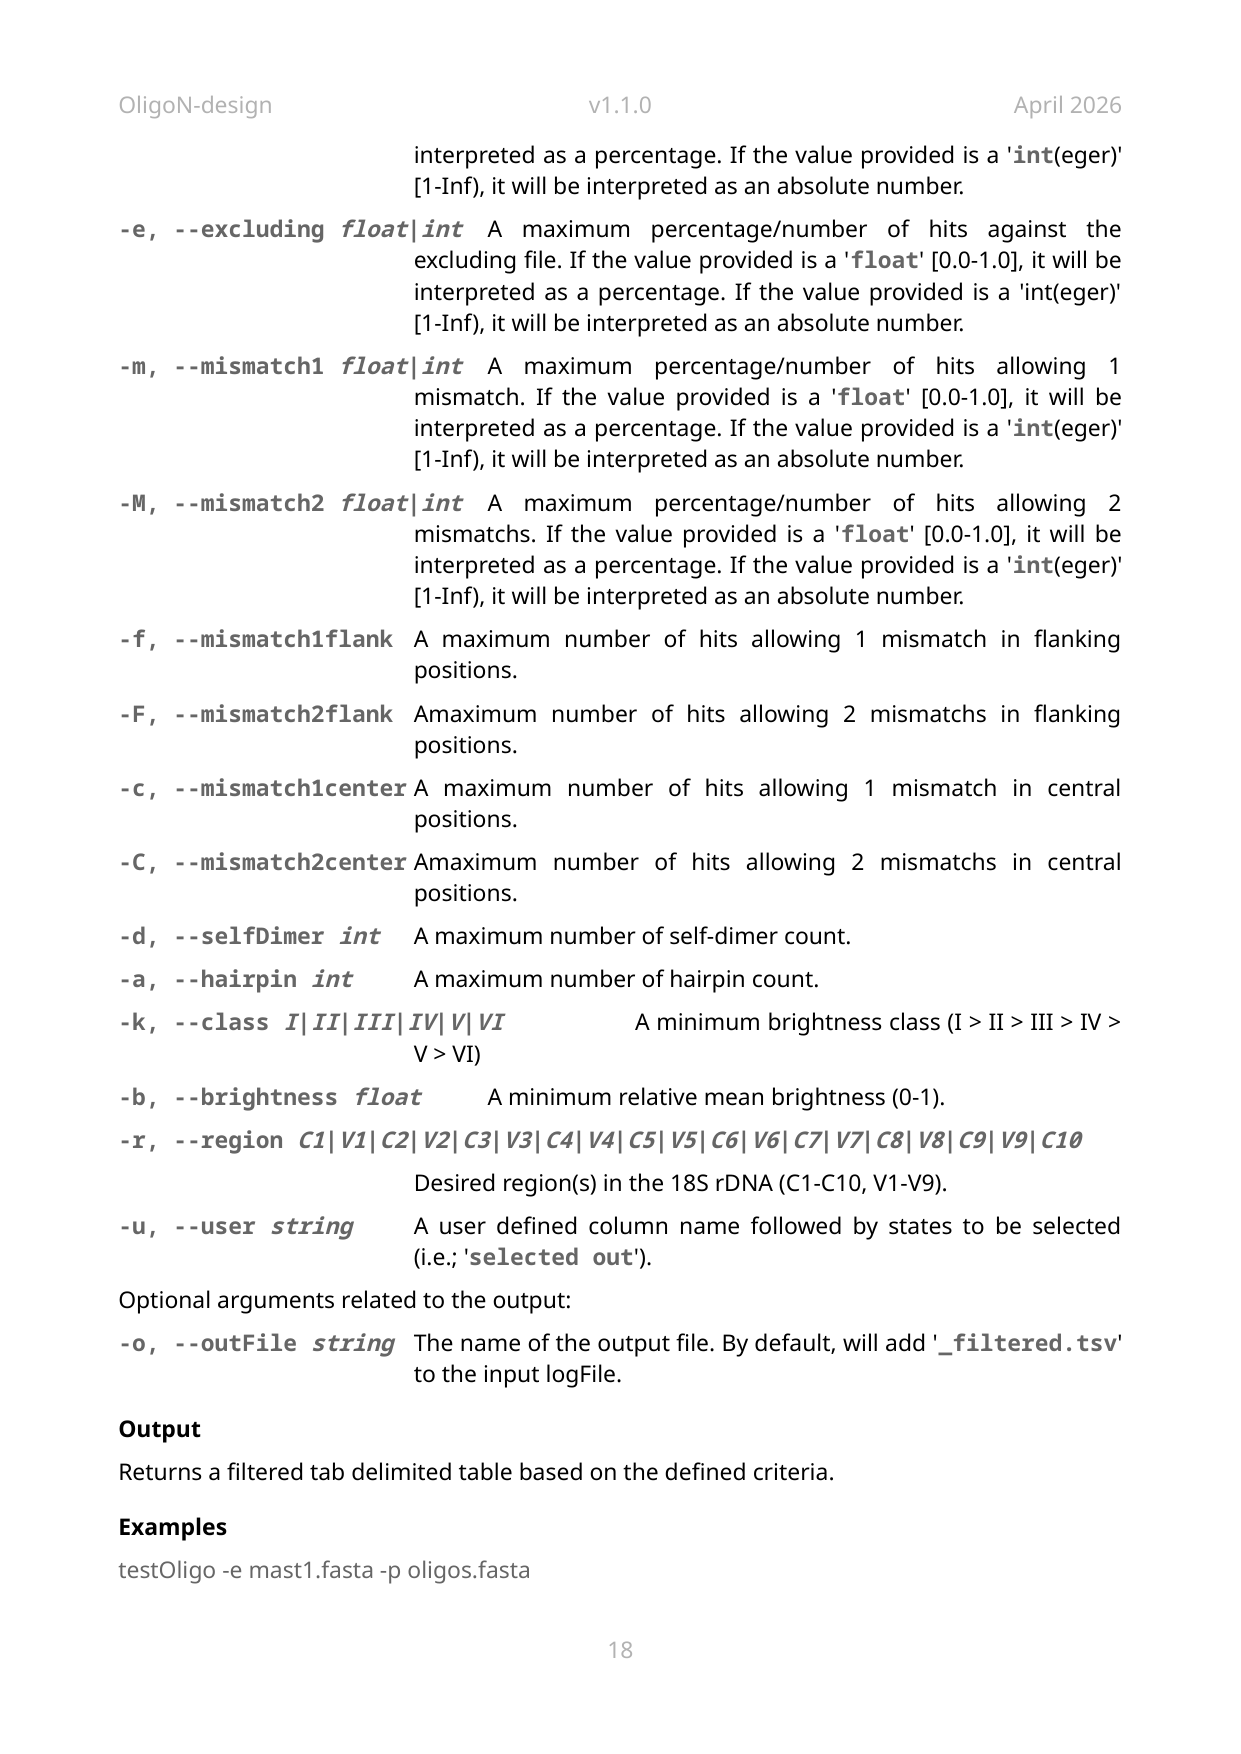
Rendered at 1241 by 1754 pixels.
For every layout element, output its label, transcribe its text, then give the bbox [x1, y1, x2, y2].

text -F, --mismatch2flank Amaximum number of hits allowing 2 mismatchs in flanking positions. [118, 697, 1122, 760]
text -d, --selfDimer int A maximum number of self-dimer count. [118, 920, 1122, 952]
text -M, --mismatch2 float|int A maximum percentage/number of hits allowing 2 mismatchs. If the value provided is a 'float' [0.0-1.0], it will be interpreted as a percentage. If the value provided is a 'int(eger)' [1-Inf), it will be interpreted as an absolute number. [118, 486, 1122, 611]
text -c, --mismatch1center A maximum number of hits allowing 1 mismatch in central positions. [118, 772, 1122, 834]
text Desired region(s) in the 18S rDNA (C1-C10, V1-V9). [118, 1167, 1122, 1198]
text -m, --mismatch1 float|int A maximum percentage/number of hits allowing 1 mismatch. If the value provided is a 'float' [0.0-1.0], it will be interpreted as a percentage. If the value provided is a 'int(eger)' [1-Inf), it will be interpreted as an absolute number. [118, 350, 1122, 475]
text -u, --user string A user defined column name followed by states to be selected (i.e.; 'selected out'). [118, 1210, 1122, 1272]
text -a, --hairpin int A maximum number of hairpin count. [118, 963, 1122, 994]
text Output [118, 1413, 1122, 1444]
text Returns a filtered tab delimited table based on the defined criteria. [118, 1456, 1122, 1487]
text -b, --brightness float A minimum relative mean brightness (0-1). [118, 1081, 1122, 1112]
text Examples [118, 1511, 1122, 1542]
text -o, --outFile string The name of the output file. By default, will add '_filtered.tsv' to the input logFile. [118, 1327, 1122, 1389]
text -C, --mismatch2center Amaximum number of hits allowing 2 mismatchs in central positions. [118, 846, 1122, 908]
text -f, --mismatch1flank A maximum number of hits allowing 1 mismatch in flanking positions. [118, 623, 1122, 686]
text -e, --excluding float|int A maximum percentage/number of hits against the excluding file. If the value provided is a 'float' [0.0-1.0], it will be interpreted as a percentage. If the value provided is a 'int(eger)' [1-Inf), it will be interpreted as an absolute number. [118, 213, 1122, 338]
text -r, --region C1|V1|C2|V2|C3|V3|C4|V4|C5|V5|C6|V6|C7|V7|C8|V8|C9|V9|C10 [118, 1124, 1122, 1155]
text interpreted as a percentage. If the value provided is a 'int(eger)' [1-Inf), it will be interpreted as an absolute number. [118, 139, 1122, 201]
text Optional arguments related to the output: [118, 1284, 1122, 1315]
text -k, --class I|II|III|IV|V|VI A minimum brightness class (I > II > III > IV > V > VI) [118, 1006, 1122, 1069]
text testOligo -e mast1.fasta -p oligos.fasta [118, 1554, 1122, 1585]
